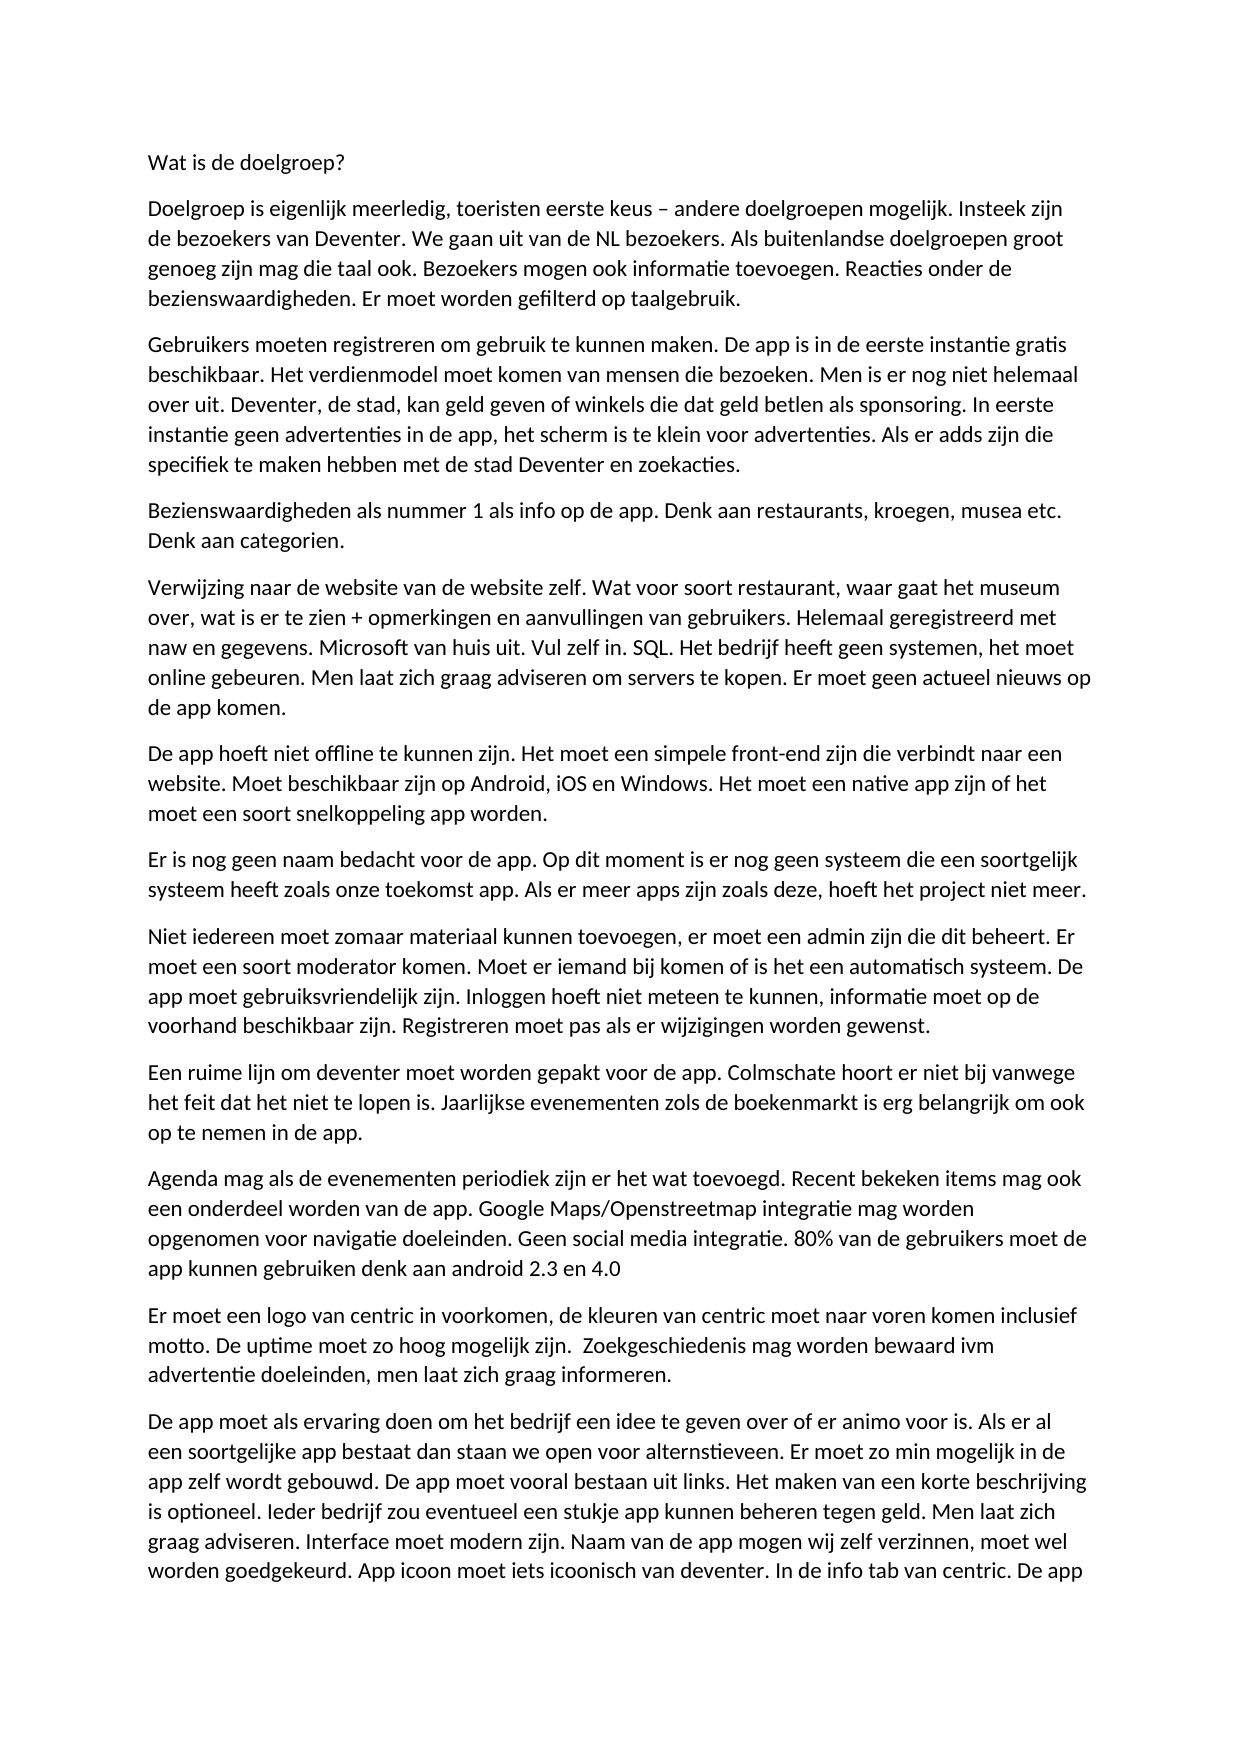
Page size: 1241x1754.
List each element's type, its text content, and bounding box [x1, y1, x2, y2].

text Er is nog geen naam bedacht voor de app. Op dit moment is er nog geen systeem die een soortgelijk systeem heeft zoals onze toekomst app. Als er meer apps zijn zoals deze, hoeft het project niet meer. [148, 846, 1093, 903]
text De app moet als ervaring doen om het bedrijf een idee te geven over of er animo voor is. Als er al een soortgelijke app bestaat dan staan we open voor alternstieveen. Er moet zo min mogelijk in de app zelf wordt gebouwd. De app moet vooral bestaan uit links. Het maken van een korte beschrijving is optioneel. Ieder bedrijf zou eventueel een stukje app kunnen beheren tegen geld. Men laat zich graag adviseren. Interface moet modern zijn. Naam van de app mogen wij zelf verzinnen, moet wel worden goedgekeurd. App icoon moet iets icoonisch van deventer. In de info tab van centric. De app [148, 1407, 1093, 1585]
text Een ruime lijn om deventer moet worden gepakt voor de app. Colmschate hoort er niet bij vanwege het feit dat het niet te lopen is. Jaarlijkse evenementen zols de boekenmarkt is erg belangrijk om ook op te nemen in de app. [148, 1058, 1093, 1146]
text Wat is de doelgroep? [148, 148, 1093, 176]
text Er moet een logo van centric in voorkomen, de kleuren van centric moet naar voren komen inclusief motto. De uptime moet zo hoog mogelijk zijn. Zoekgeschiedenis mag worden bewaard ivm advertentie doeleinden, men laat zich graag informeren. [148, 1301, 1093, 1389]
text De app hoeft niet offline te kunnen zijn. Het moet een simpele front-end zijn die verbindt naar een website. Moet beschikbaar zijn op Android, iOS en Windows. Het moet een native app zijn of het moet een soort snelkoppeling app worden. [148, 739, 1093, 827]
text Gebruikers moeten registreren om gebruik te kunnen maken. De app is in de eerste instantie gratis beschikbaar. Het verdienmodel moet komen van mensen die bezoeken. Men is er nog niet helemaal over uit. Deventer, de stad, kan geld geven of winkels die dat geld betlen als sponsoring. In eerste instantie geen advertenties in de app, het scherm is te klein voor advertenties. Als er adds zijn die specifiek te maken hebben met de stad Deventer en zoekacties. [148, 330, 1093, 478]
text Bezienswaardigheden als nummer 1 als info op de app. Denk aan restaurants, kroegen, musea etc. Denk aan categorien. [148, 497, 1093, 554]
text Verwijzing naar de website van de website zelf. Wat voor soort restaurant, waar gaat het museum over, wat is er te zien + opmerkingen en aanvullingen van gebruikers. Helemaal geregistreerd met naw en gegevens. Microsoft van huis uit. Vul zelf in. SQL. Het bedrijf heeft geen systemen, het moet online gebeuren. Men laat zich graag adviseren om servers te kopen. Er moet geen actueel nieuws op de app komen. [148, 573, 1093, 721]
text Agenda mag als de evenementen periodiek zijn er het wat toevoegd. Recent bekeken items mag ook een onderdeel worden van de app. Google Maps/Openstreetmap integratie mag worden opgenomen voor navigatie doeleinden. Geen social media integratie. 80% van de gebruikers moet de app kunnen gebruiken denk aan android 2.3 en 4.0 [148, 1164, 1093, 1282]
text Doelgroep is eigenlijk meerledig, toeristen eerste keus – andere doelgroepen mogelijk. Insteek zijn de bezoekers van Deventer. We gaan uit van de NL bezoekers. Als buitenlandse doelgroepen groot genoeg zijn mag die taal ook. Bezoekers mogen ook informatie toevoegen. Reacties onder de bezienswaardigheden. Er moet worden gefilterd op taalgebruik. [148, 194, 1093, 312]
text Niet iedereen moet zomaar materiaal kunnen toevoegen, er moet een admin zijn die dit beheert. Er moet een soort moderator komen. Moet er iemand bij komen of is het een automatisch systeem. De app moet gebruiksvriendelijk zijn. Inloggen hoeft niet meteen te kunnen, informatie moet op de voorhand beschikbaar zijn. Registreren moet pas als er wijzigingen worden gewenst. [148, 922, 1093, 1040]
